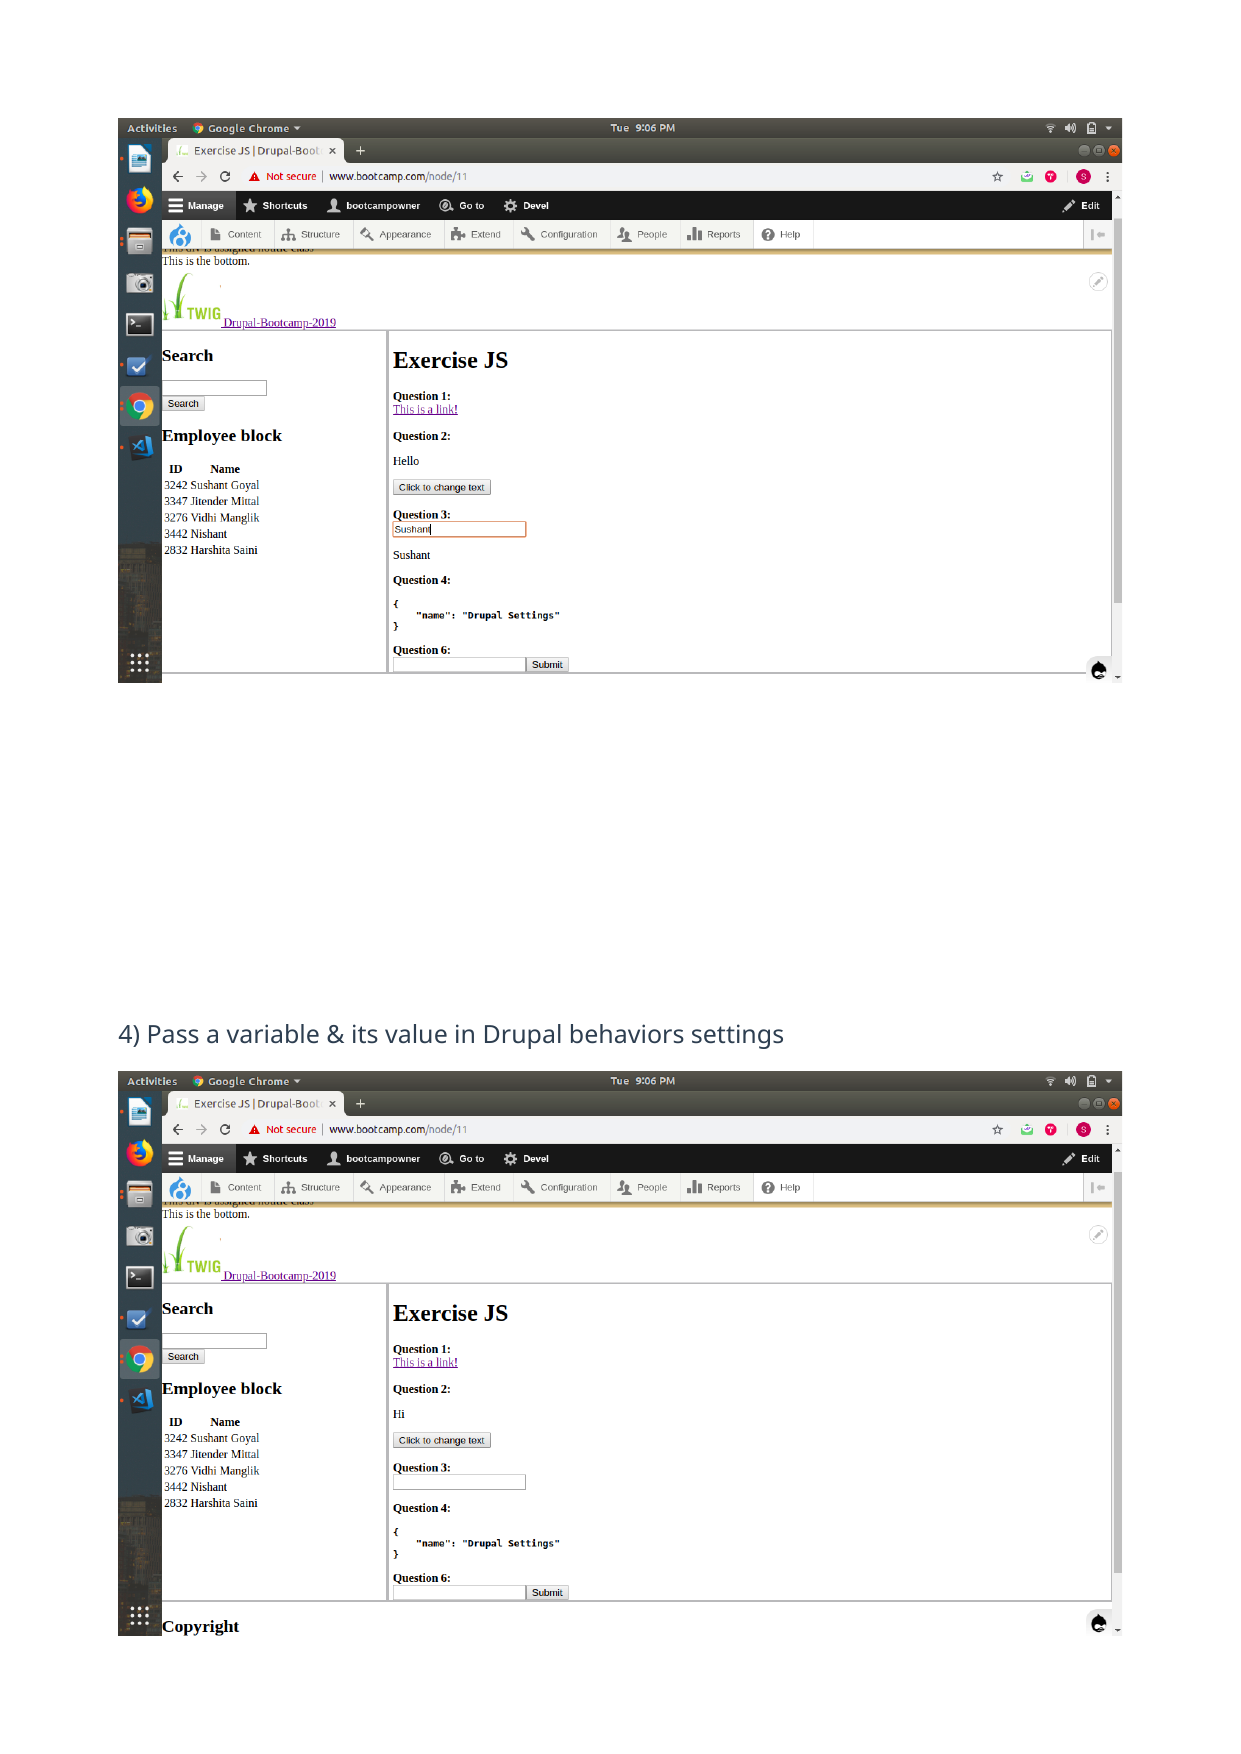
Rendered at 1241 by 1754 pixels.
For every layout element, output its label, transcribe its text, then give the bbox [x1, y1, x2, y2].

picture [118, 1071, 1123, 1636]
picture [118, 118, 1123, 683]
text 4) Pass a variable & its value in Drupal behaviors settings [118, 1016, 1122, 1050]
